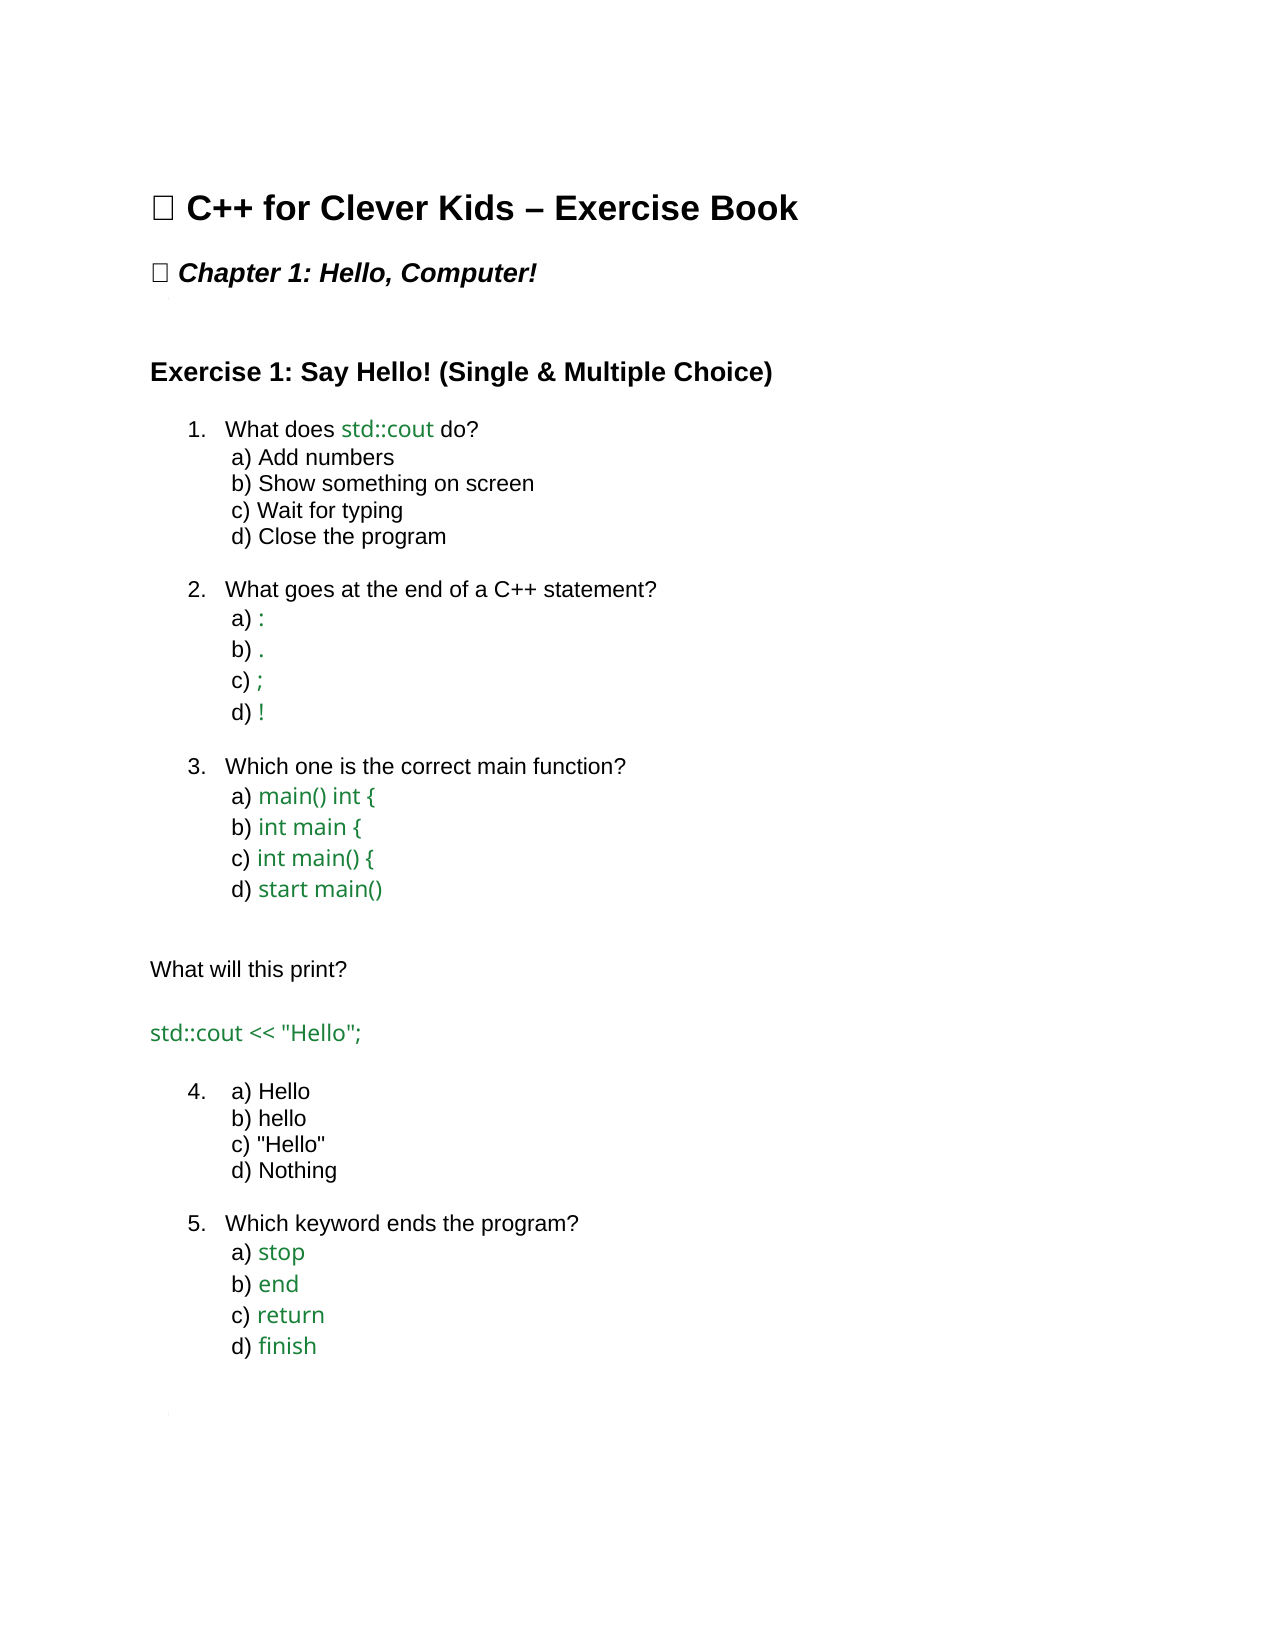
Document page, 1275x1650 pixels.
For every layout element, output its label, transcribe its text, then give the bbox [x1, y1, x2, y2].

subtitle 📘 C++ for Clever Kids – Exercise Book [150, 187, 1125, 228]
list What goes at the end of a C++ statement? a) : b) . c) ; d) ! [187, 576, 1125, 753]
list What does std::cout do? a) Add numbers b) Show something on screen c) Wait for typing d) Close the program [187, 413, 1125, 576]
subtitle ✨ Chapter 1: Hello, Computer! [150, 257, 1125, 289]
subtitle Exercise 1: Say Hello! (Single & Multiple Choice) [150, 356, 1125, 388]
list a) Hello b) hello c) "Hello" d) Nothing [187, 1078, 1125, 1210]
list Which one is the correct main function? a) main() int { b) int main { c) int main() { d) start main() [187, 753, 1125, 931]
text What will this print? std::cout << "Hello"; [150, 956, 1125, 1048]
list Which keyword ends the program? a) stop b) end c) return d) finish [187, 1210, 1125, 1388]
